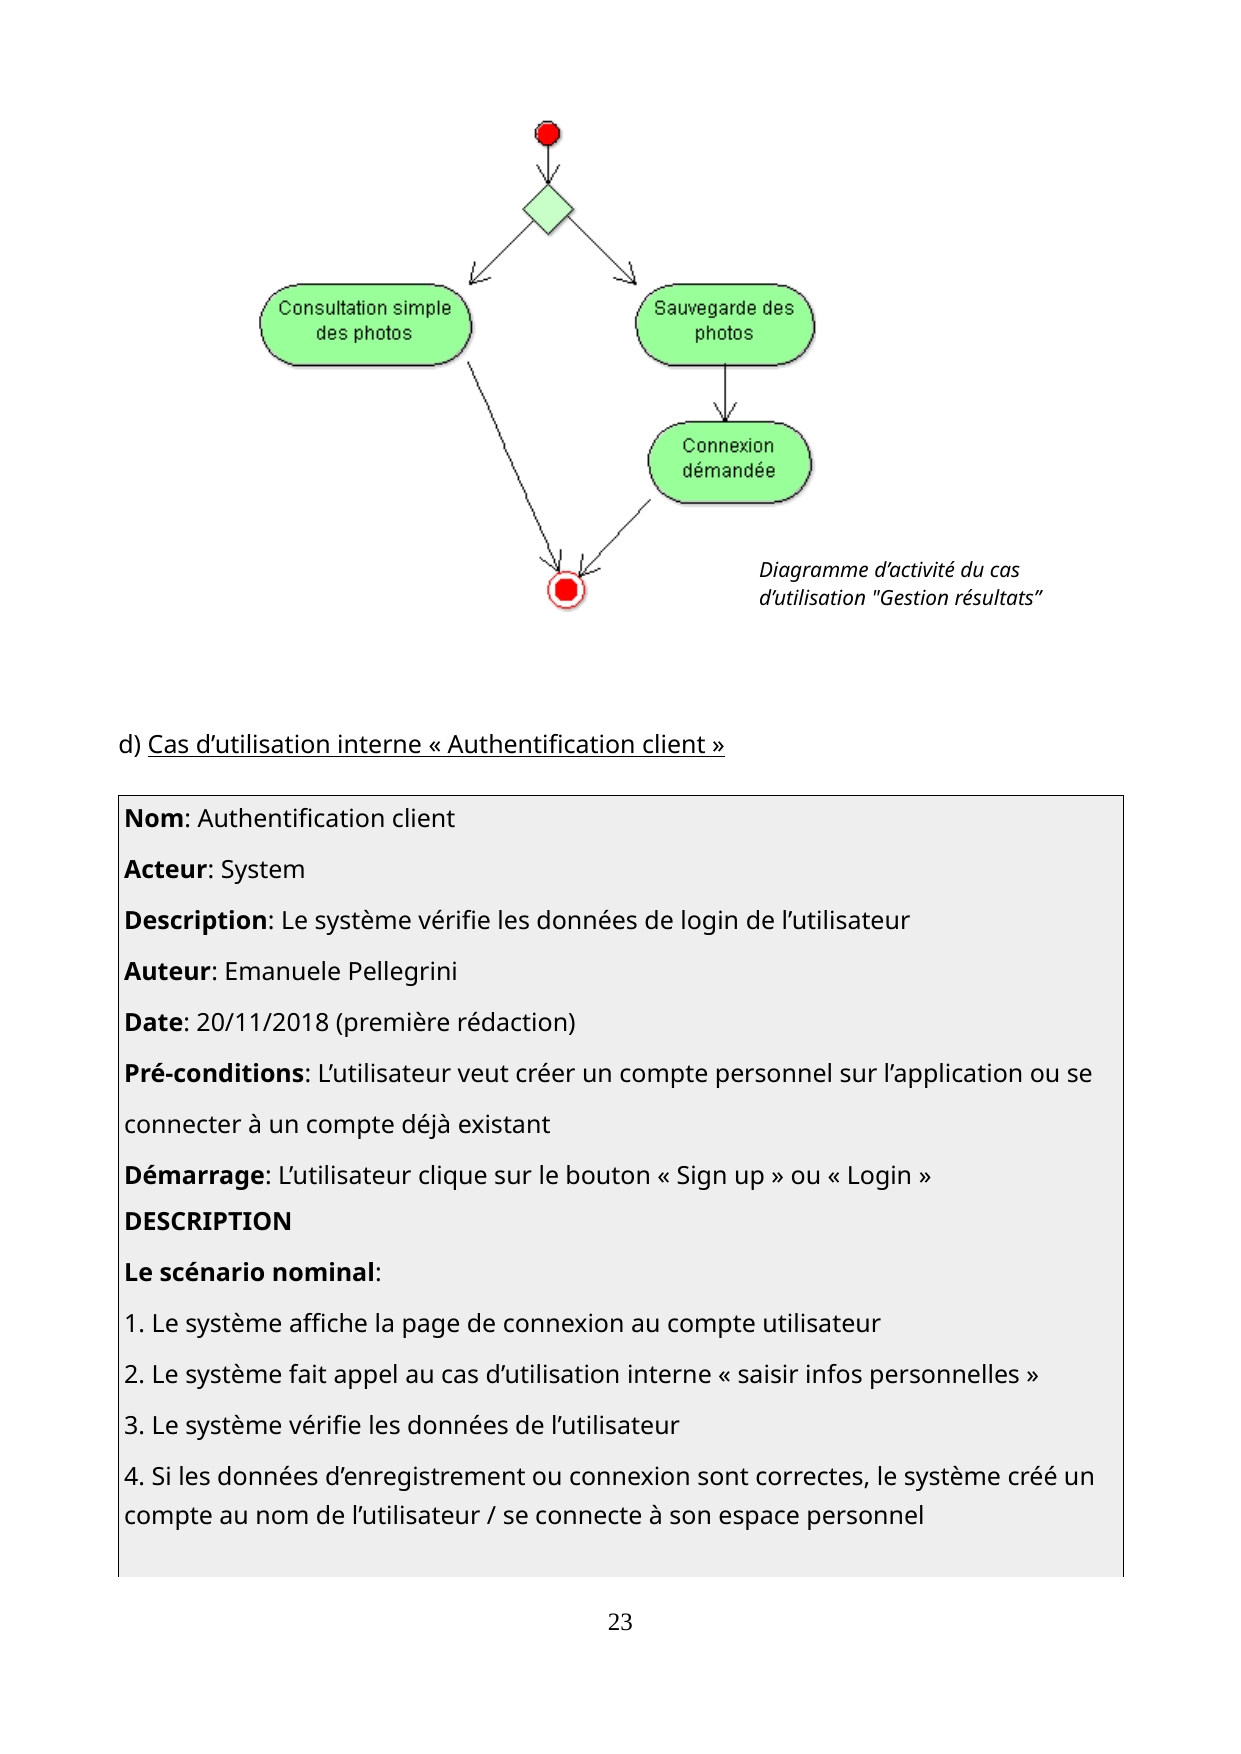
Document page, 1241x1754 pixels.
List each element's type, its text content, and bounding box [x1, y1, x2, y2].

picture [258, 118, 817, 612]
text d) Cas d’utilisation interne « Authentification client » [118, 727, 1122, 761]
table_header Nom: Authentification client Acteur: System Description: Le système vérifie les données de login de l’utilisateur Auteur: Emanuele Pellegrini Date: 20/11/2018 (première rédaction) Pré-conditions: L’utilisateur veut créer un compte personnel sur l’application ou se connecter à un compte déjà existant Démarrage: L’utilisateur clique sur le bouton « Sign up » ou « Login » [119, 796, 1123, 1198]
table_cell DESCRIPTION Le scénario nominal: 1. Le système affiche la page de connexion au compte utilisateur 2. Le système fait appel au cas d’utilisation interne « saisir infos personnelles » 3. Le système vérifie les données de l’utilisateur 4. Si les données d’enregistrement ou connexion sont correctes, le système créé un compte au nom de l’utilisateur / se connecte à son espace personnel [119, 1198, 1123, 1577]
